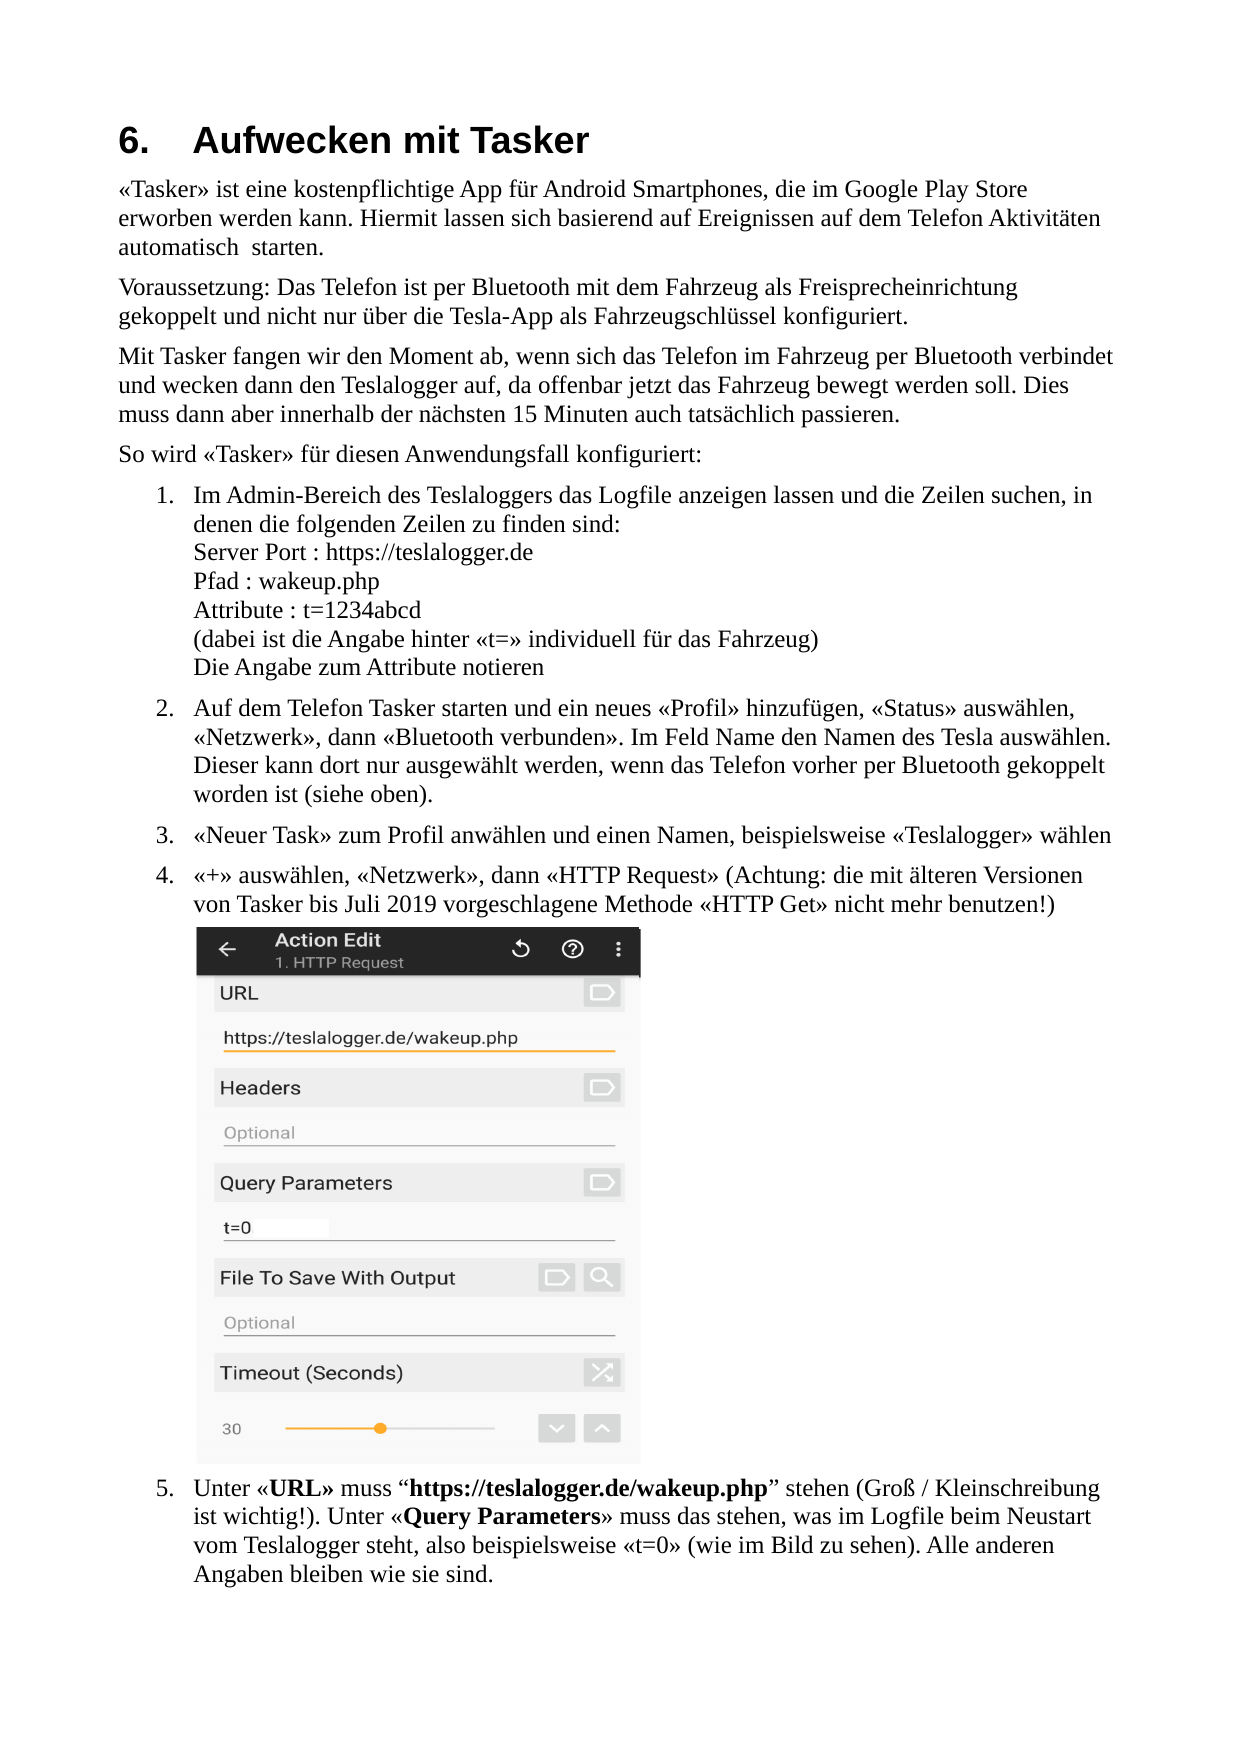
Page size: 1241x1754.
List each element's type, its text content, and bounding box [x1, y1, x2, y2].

list «Neuer Task» zum Profil anwählen und einen Namen, beispielsweise «Teslalogger» wählen [156, 820, 1122, 848]
list Unter «URL» muss “https://teslalogger.de/wakeup.php” stehen (Groß / Kleinschreibung ist wichtig!). Unter «Query Parameters» muss das stehen, was im Logfile beim Neustart vom Teslalogger steht, also beispielsweise «t=0» (wie im Bild zu sehen). Alle anderen Angaben bleiben wie sie sind. [156, 929, 1122, 1588]
picture [196, 927, 641, 1464]
list Im Admin-Bereich des Teslaloggers das Logfile anzeigen lassen und die Zeilen suchen, in denen die folgenden Zeilen zu finden sind: Server Port : https://teslalogger.de Pfad : wakeup.php Attribute : t=1234abcd (dabei ist die Angabe hinter «t=» individuell für das Fahrzeug) Die Angabe zum Attribute notieren [156, 480, 1122, 681]
list «+» auswählen, «Netzwerk», dann «HTTP Request» (Achtung: die mit älteren Versionen von Tasker bis Juli 2019 vorgeschlagene Methode «HTTP Get» nicht mehr benutzen!) [156, 860, 1122, 918]
list Auf dem Telefon Tasker starten und ein neues «Profil» hinzufügen, «Status» auswählen, «Netzwerk», dann «Bluetooth verbunden». Im Feld Name den Namen des Tesla auswählen. Dieser kann dort nur ausgewählt werden, wenn das Telefon vorher per Bluetooth gekoppelt worden ist (siehe oben). [156, 693, 1122, 808]
subtitle Aufwecken mit Tasker [118, 118, 1122, 162]
text Mit Tasker fangen wir den Moment ab, wenn sich das Telefon im Fahrzeug per Bluetooth verbindet und wecken dann den Teslalogger auf, da offenbar jetzt das Fahrzeug bewegt werden soll. Dies muss dann aber innerhalb der nächsten 15 Minuten auch tatsächlich passieren. [118, 341, 1122, 428]
text Voraussetzung: Das Telefon ist per Bluetooth mit dem Fahrzeug als Freisprecheinrichtung gekoppelt und nicht nur über die Tesla-App als Fahrzeugschlüssel konfiguriert. [118, 272, 1122, 330]
text So wird «Tasker» für diesen Anwendungsfall konfiguriert: [118, 439, 1122, 468]
text «Tasker» ist eine kostenpflichtige App für Android Smartphones, die im Google Play Store erworben werden kann. Hiermit lassen sich basierend auf Ereignissen auf dem Telefon Aktivitäten automatisch starten. [118, 174, 1122, 260]
